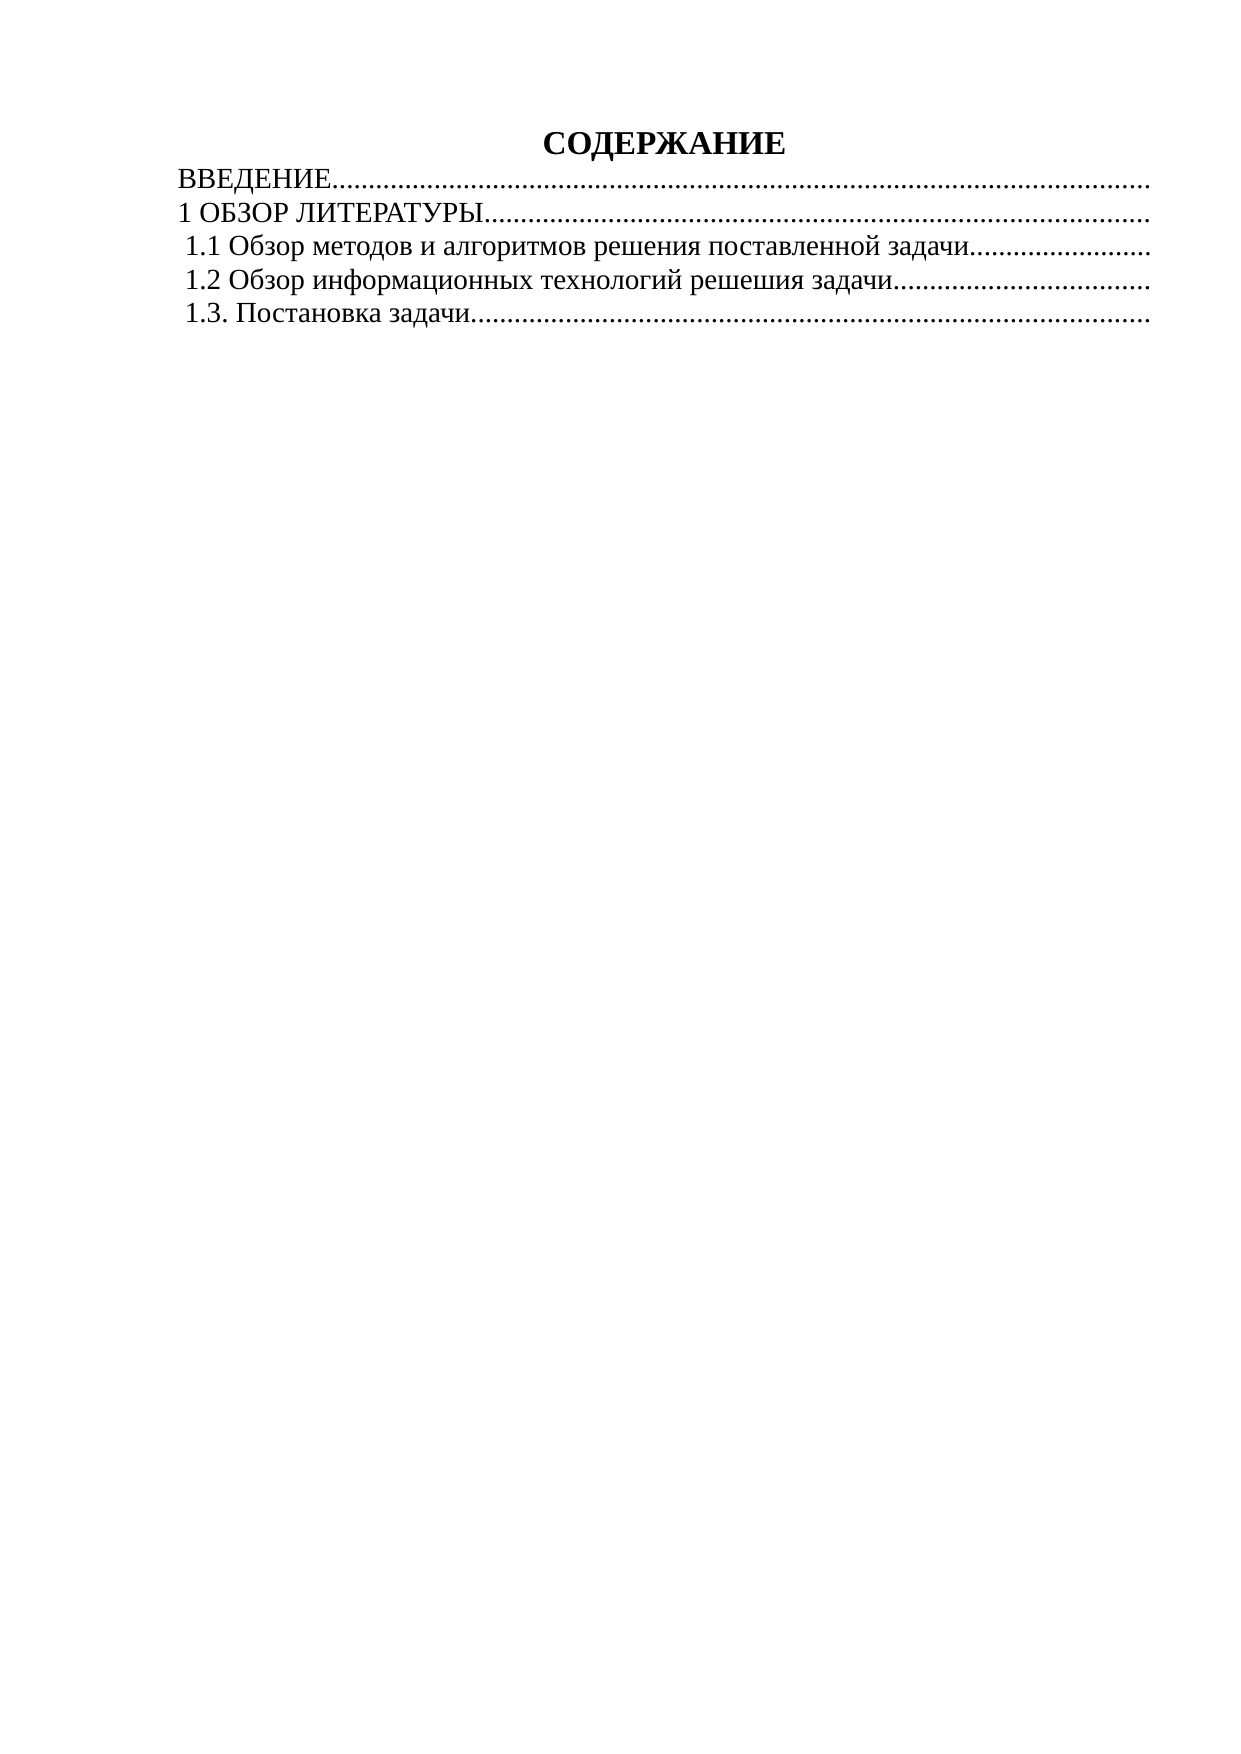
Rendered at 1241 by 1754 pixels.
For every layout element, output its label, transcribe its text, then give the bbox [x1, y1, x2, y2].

text 1.2 Обзор информационных технологий решешия задачи [177, 262, 1152, 295]
text 1 ОБЗОР ЛИТЕРАТУРЫ [177, 195, 1152, 228]
subtitle СОДЕРЖАНИЕ [177, 123, 1152, 161]
text 1.1 Обзор методов и алгоритмов решения поставленной задачи [177, 228, 1152, 262]
text 1.3. Постановка задачи [177, 295, 1152, 329]
text ВВЕДЕНИЕ [177, 161, 1152, 195]
